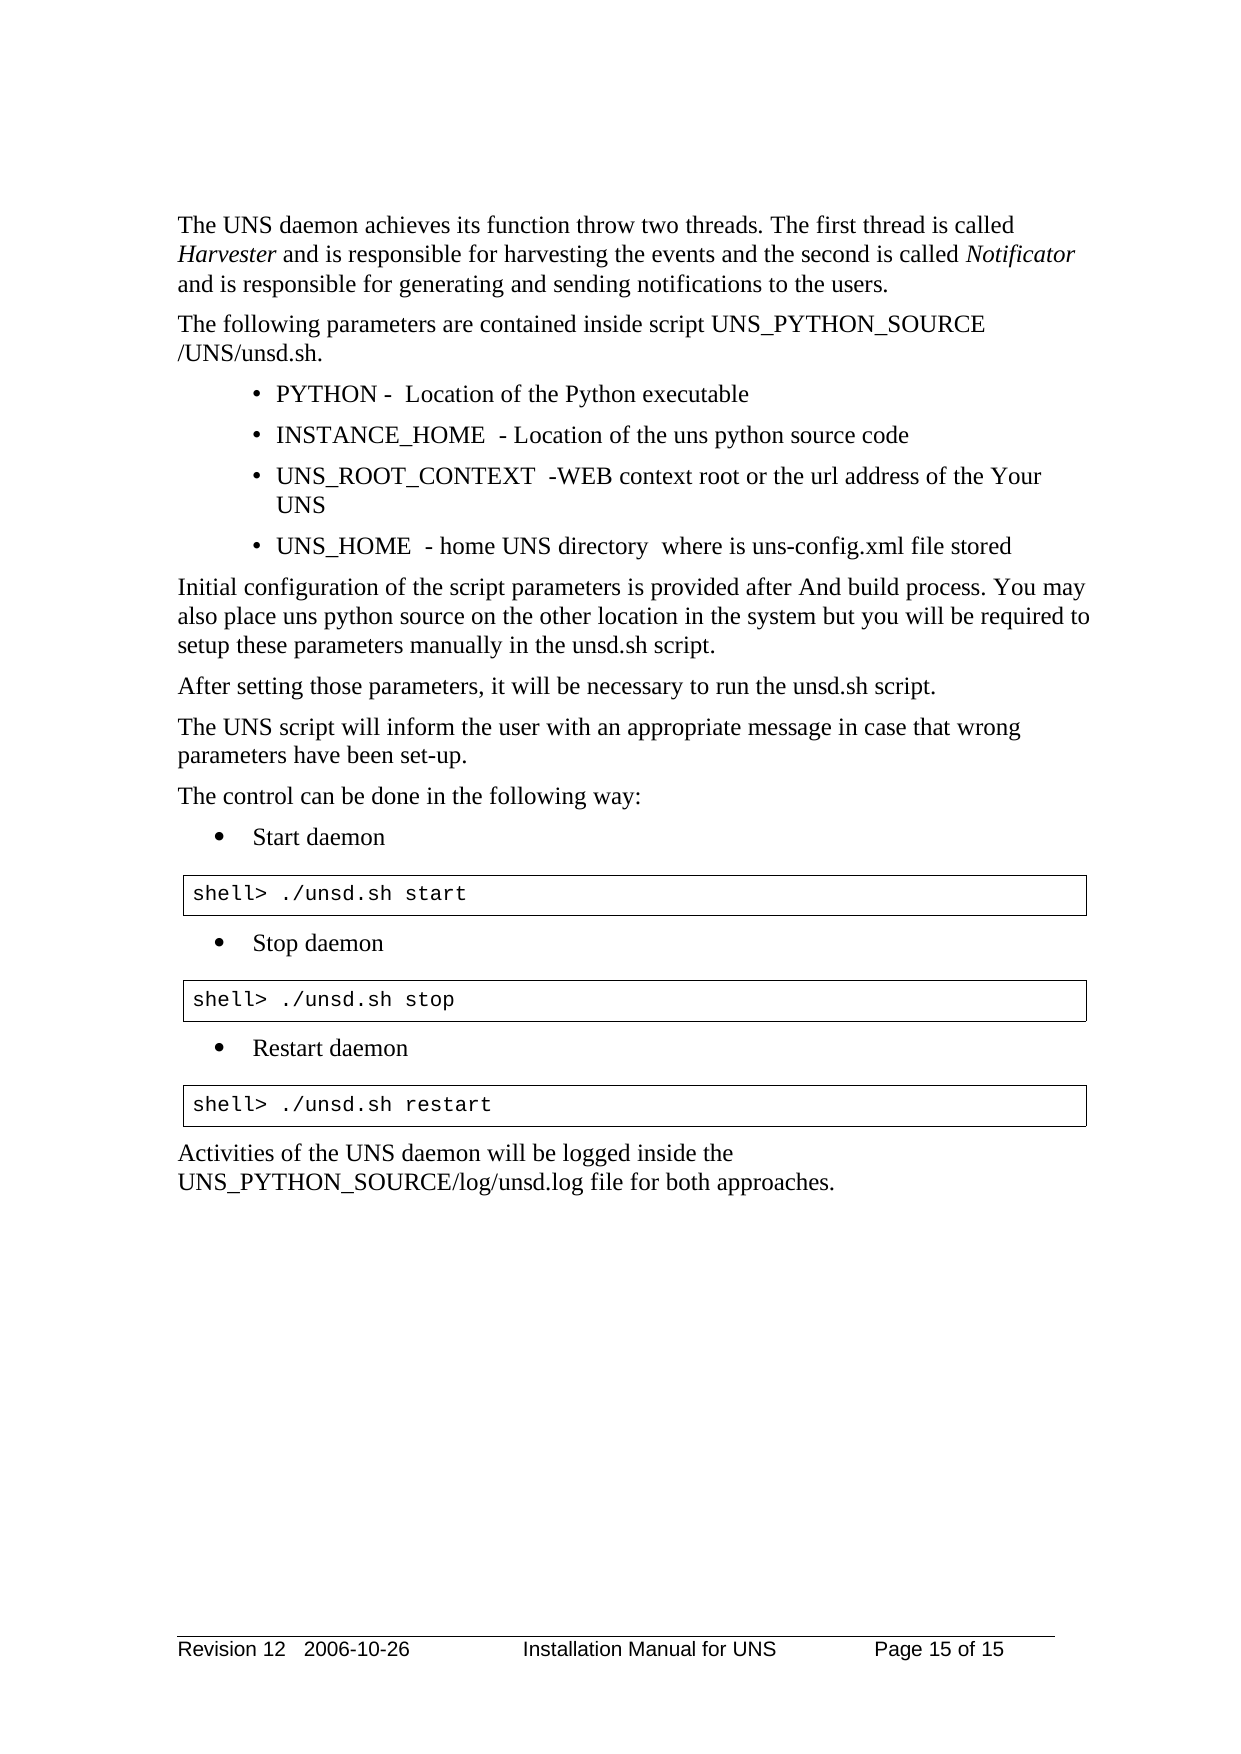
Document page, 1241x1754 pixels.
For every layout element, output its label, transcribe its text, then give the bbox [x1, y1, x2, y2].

list PYTHON - Location of the Python executable [252, 379, 1092, 408]
list UNS_HOME - home UNS directory where is uns-config.xml file stored [252, 531, 1092, 560]
list Stop daemon [215, 927, 1092, 956]
list Restart daemon [215, 1033, 1092, 1062]
text The UNS daemon achieves its function throw two threads. The first thread is called Harvester and is responsible for harvesting the events and the second is called Notificator and is responsible for generating and sending notifications to the users. [177, 210, 1092, 297]
text shell> ./unsd.sh restart [184, 1086, 1086, 1126]
list Start daemon [215, 822, 1092, 851]
text The control can be done in the following way: [177, 781, 1092, 810]
text The following parameters are contained inside script UNS_PYTHON_SOURCE /UNS/unsd.sh. [177, 309, 1092, 367]
text Activities of the UNS daemon will be logged inside the UNS_PYTHON_SOURCE/log/unsd.log file for both approaches. [177, 1138, 1092, 1196]
list UNS_ROOT_CONTEXT -WEB context root or the url address of the Your UNS [252, 461, 1092, 519]
text shell> ./unsd.sh stop [184, 981, 1086, 1021]
text Initial configuration of the script parameters is provided after And build process. You may also place uns python source on the other location in the system but you will be required to setup these parameters manually in the unsd.sh script. [177, 572, 1092, 659]
list INSTANCE_HOME - Location of the uns python source code [252, 420, 1092, 449]
text The UNS script will inform the user with an appropriate message in case that wrong parameters have been set-up. [177, 711, 1092, 769]
text shell> ./unsd.sh start [184, 876, 1086, 915]
text After setting those parameters, it will be necessary to run the unsd.sh script. [177, 671, 1092, 699]
